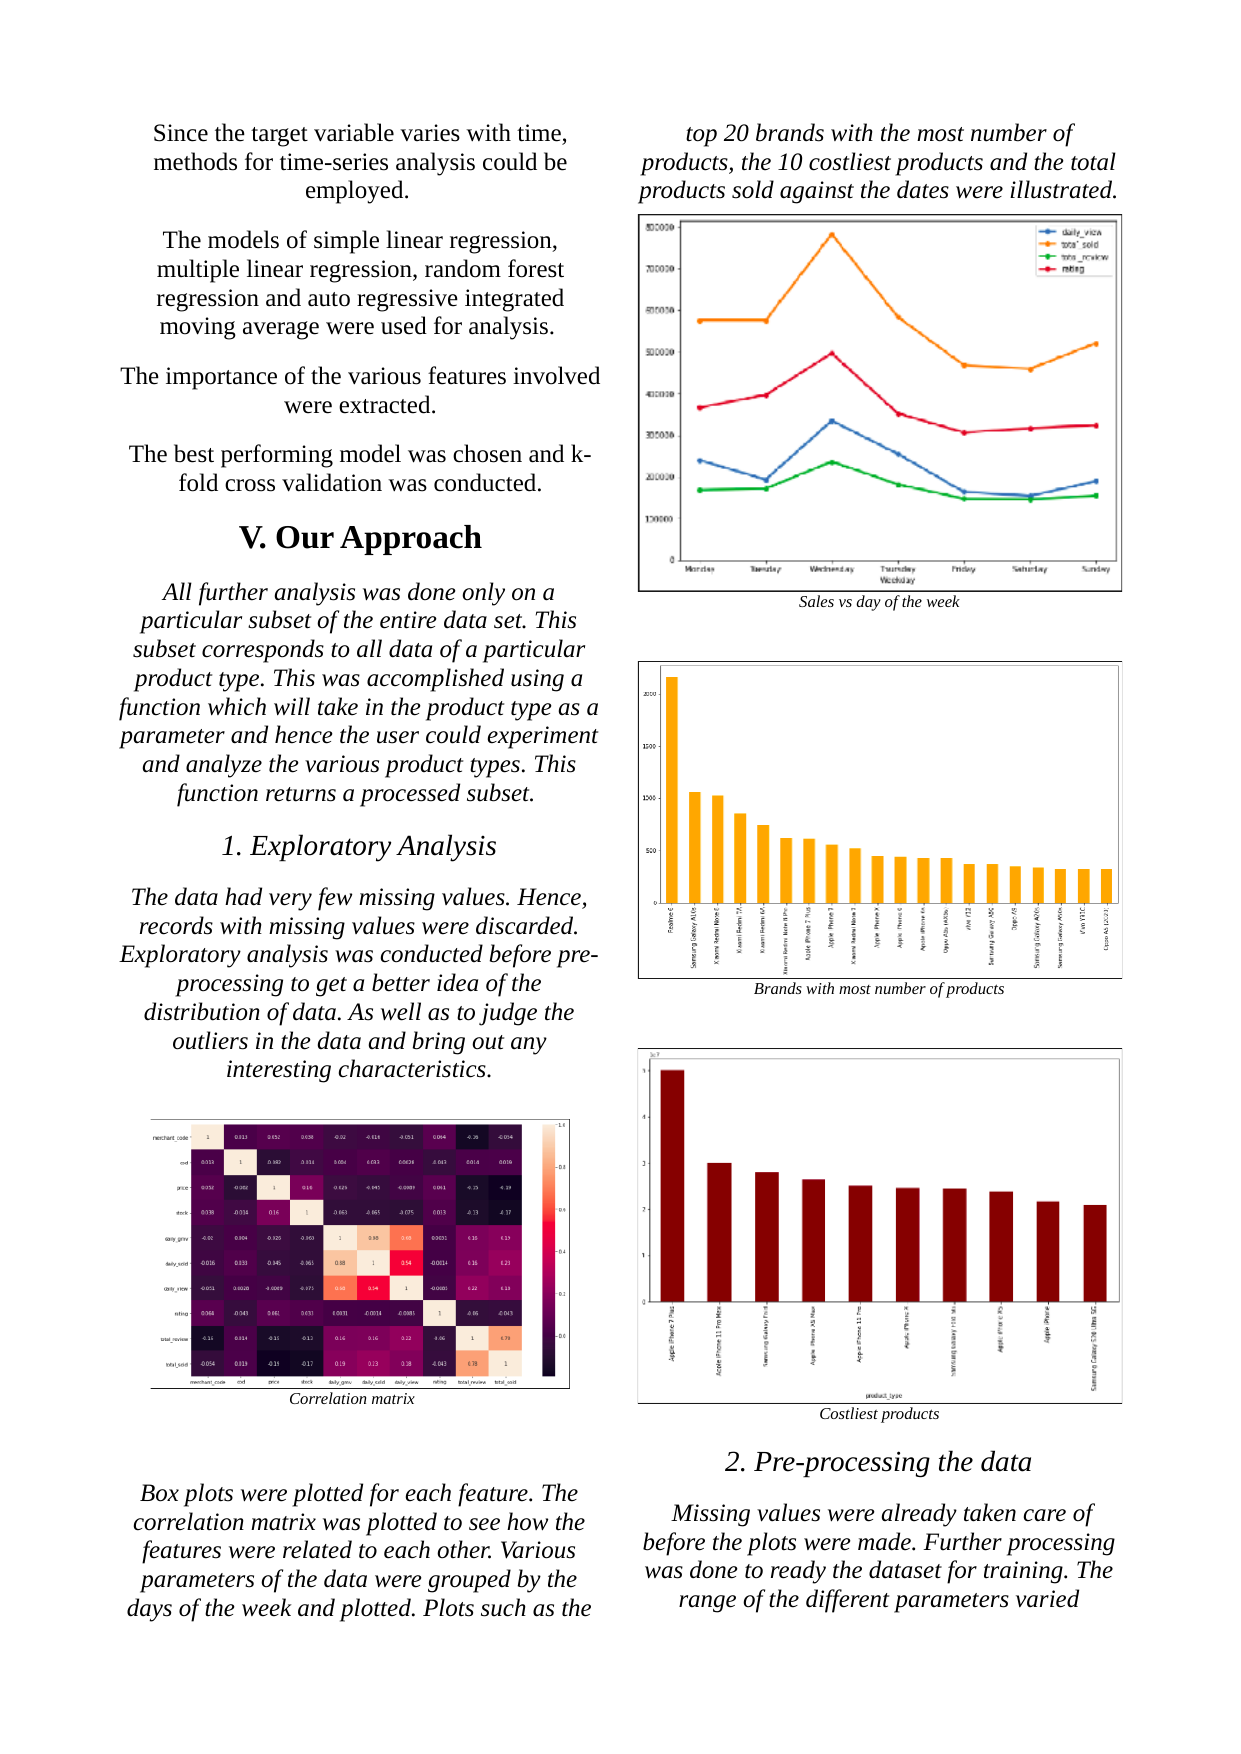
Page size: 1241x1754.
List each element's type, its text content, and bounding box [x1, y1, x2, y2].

text Correlation matrix [118, 1104, 602, 1408]
text 2. Pre-processing the data [638, 1444, 1122, 1477]
text V. Our Approach [118, 518, 602, 556]
text The best performing model was chosen and k-fold cross validation was conducted. [118, 439, 602, 497]
text Since the target variable varies with time, methods for time-series analysis could be employed. [118, 118, 602, 204]
picture [637, 661, 1123, 979]
text Missing values were already taken care of before the plots were made. Further processing was done to ready the dataset for training. The range of the different parameters varied [638, 1498, 1122, 1613]
text The importance of the various features involved were extracted. [118, 361, 602, 418]
picture [637, 214, 1123, 592]
text All further analysis was done only on a particular subset of the entire data set. This subset corresponds to all data of a particular product type. This was accomplished using a function which will take in the product type as a parameter and hence the user could experiment and analyze the various product types. This function returns a processed subset. [118, 577, 602, 807]
text Sales vs day of the week [638, 592, 1122, 611]
picture [150, 1119, 570, 1389]
text top 20 brands with the most number of products, the 10 costliest products and the total products sold against the dates were illustrated. [638, 118, 1122, 204]
picture [637, 1048, 1123, 1404]
text Costliest products [638, 1404, 1122, 1423]
text Box plots were plotted for each feature. The correlation matrix was plotted to see how the features were related to each other. Various parameters of the data were grouped by the days of the week and plotted. Plots such as the [118, 1478, 602, 1622]
text Brands with most number of products [638, 979, 1122, 998]
text The data had very few missing values. Hence, records with missing values were discarded. Exploratory analysis was conducted before pre-processing to get a better idea of the distribution of data. As well as to judge the outliers in the data and bring out any interesting characteristics. [118, 882, 602, 1083]
text The models of simple linear regression, multiple linear regression, random forest regression and auto regressive integrated moving average were used for analysis. [118, 225, 602, 340]
text 1. Exploratory Analysis [118, 828, 602, 861]
